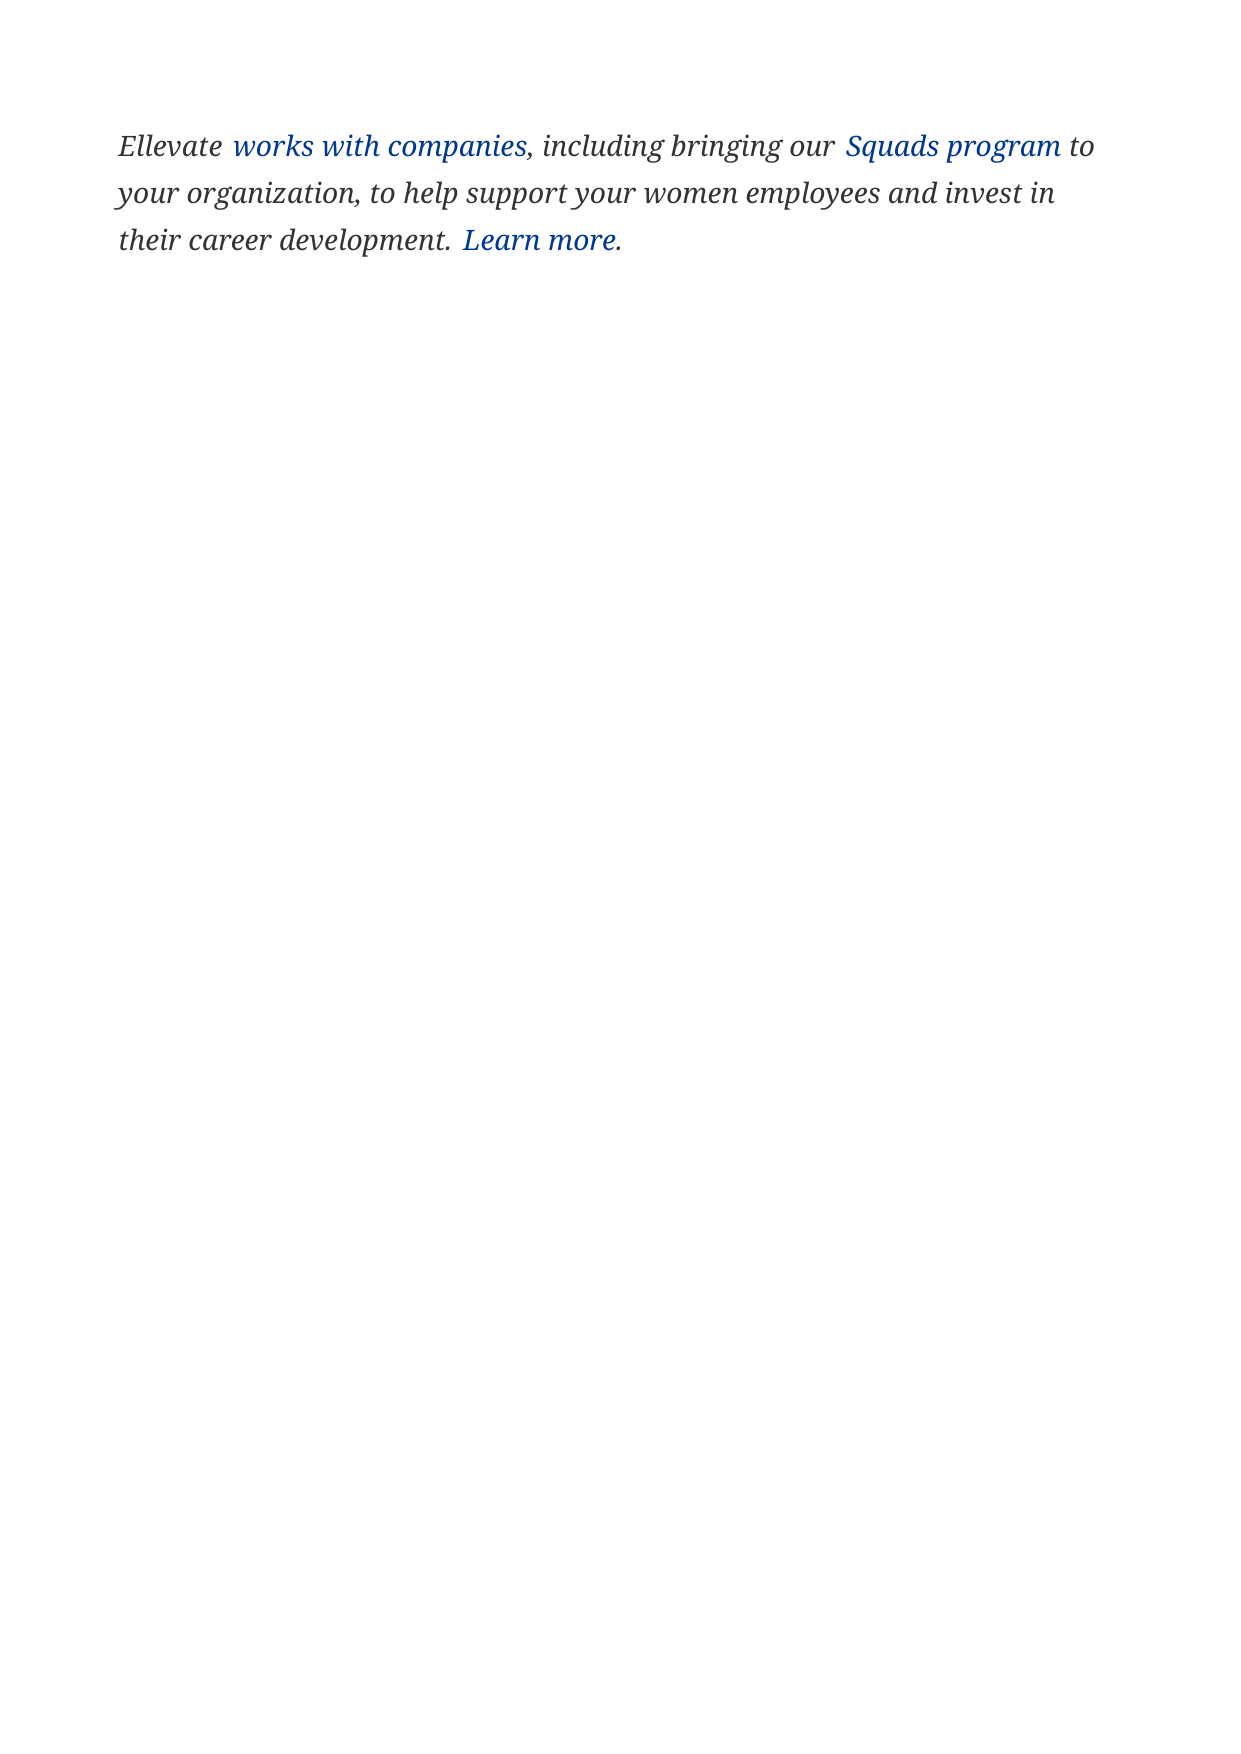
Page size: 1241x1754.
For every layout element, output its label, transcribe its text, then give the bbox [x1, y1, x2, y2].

text Ellevate works with companies, including bringing our Squads program to your organization, to help support your women employees and invest in their career development. Learn more. [118, 118, 1122, 259]
